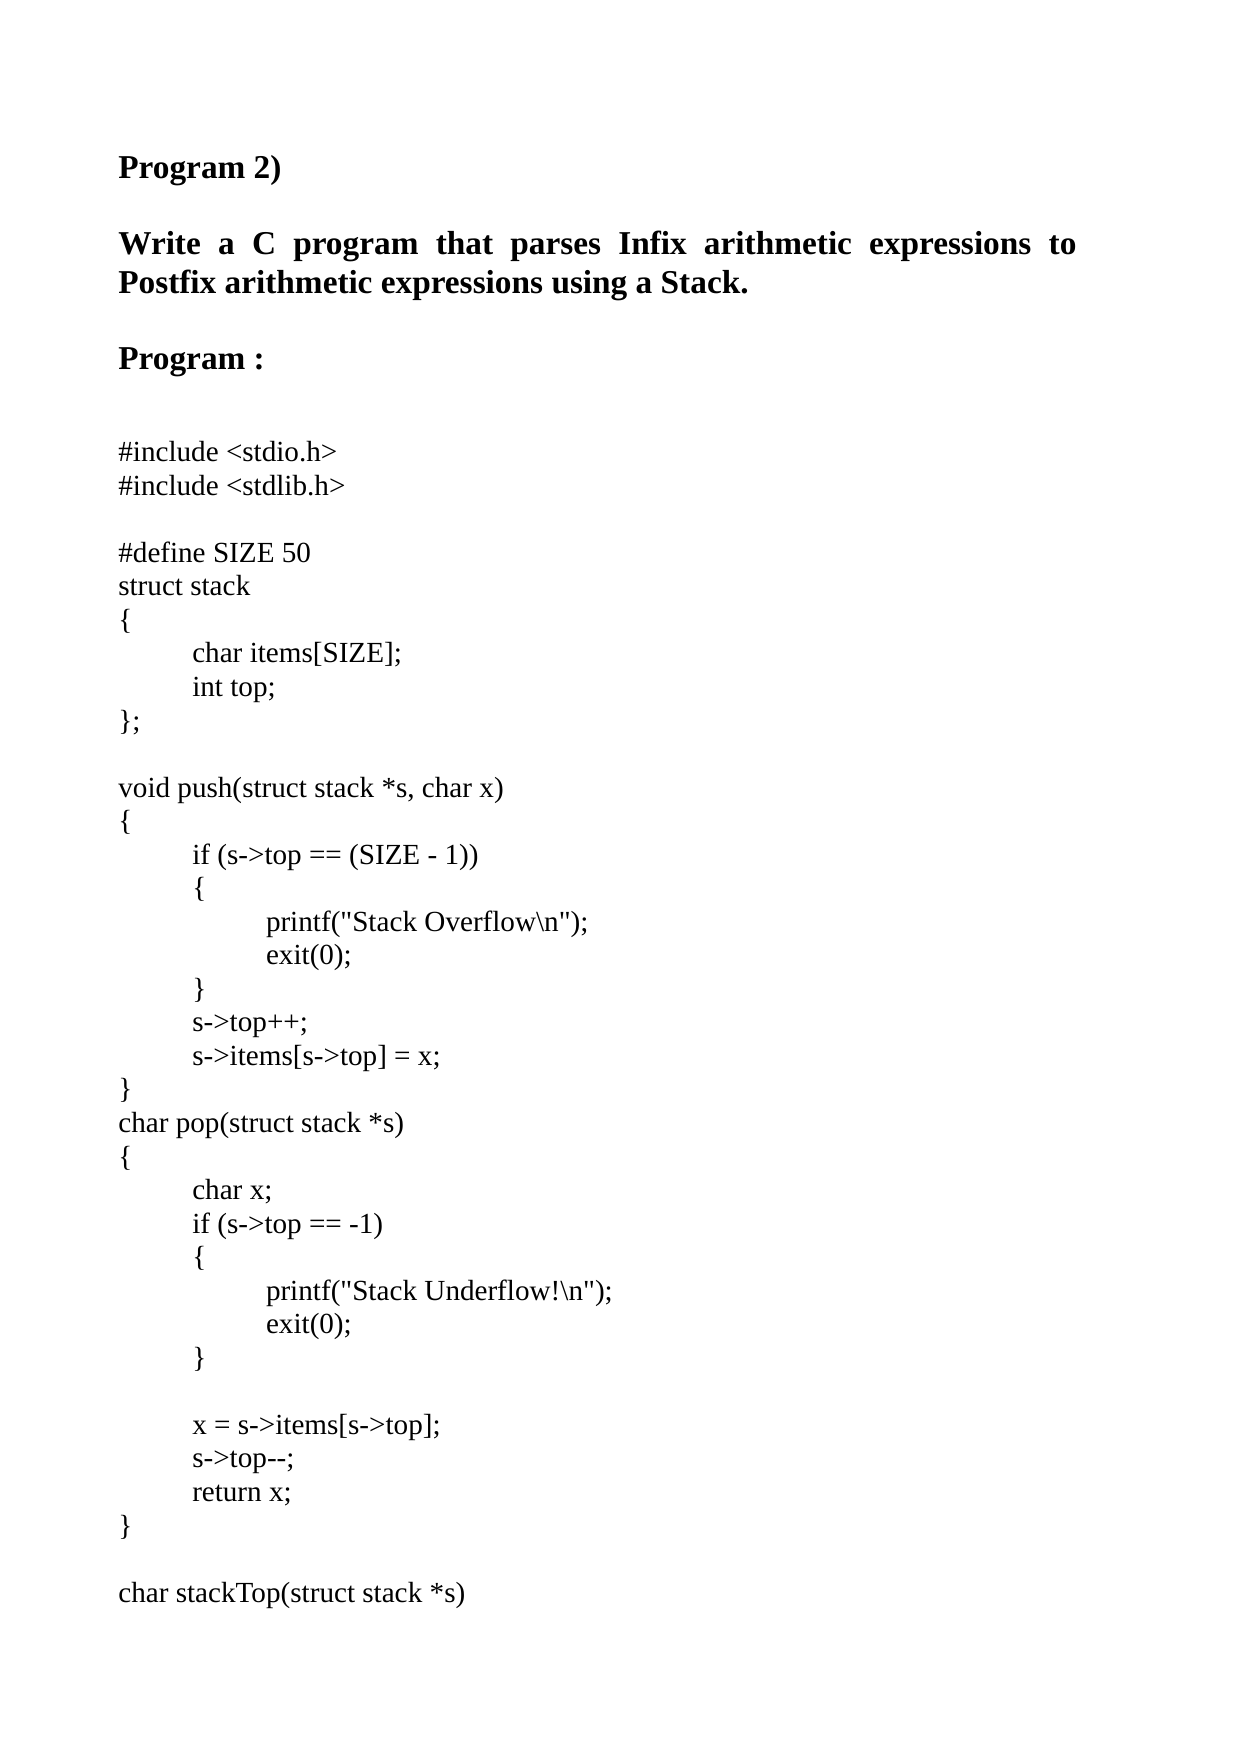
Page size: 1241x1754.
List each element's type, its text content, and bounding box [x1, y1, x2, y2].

text char items[SIZE]; [118, 636, 1122, 669]
text #include <stdio.h> [118, 434, 1122, 468]
text { [118, 1239, 1122, 1273]
text char stackTop(struct stack *s) [118, 1575, 1122, 1608]
text int top; [118, 669, 1122, 703]
text s->items[s->top] = x; [118, 1038, 1122, 1072]
text if (s->top == (SIZE - 1)) [118, 837, 1122, 870]
text } [118, 971, 1122, 1004]
text if (s->top == -1) [118, 1206, 1122, 1239]
text }; [118, 703, 1122, 736]
text struct stack [118, 568, 1122, 602]
text void push(struct stack *s, char x) [118, 770, 1122, 803]
text Program 2) [118, 147, 1122, 185]
text { [118, 602, 1122, 636]
text #define SIZE 50 [118, 535, 1122, 568]
text printf("Stack Underflow!\n"); [118, 1273, 1122, 1306]
text Write a C program that parses Infix arithmetic expressions to Postfix arithmetic expressions using a Stack. [118, 223, 1077, 300]
text #include <stdlib.h> [118, 468, 1122, 501]
text { [118, 870, 1122, 904]
text char x; [118, 1172, 1122, 1206]
text exit(0); [118, 937, 1122, 971]
text } [118, 1072, 1122, 1105]
text } [118, 1340, 1122, 1373]
text { [118, 803, 1122, 837]
text } [118, 1508, 1122, 1541]
text Program : [118, 338, 1122, 377]
text return x; [118, 1474, 1122, 1508]
text s->top--; [118, 1441, 1122, 1474]
text { [118, 1139, 1122, 1172]
text char pop(struct stack *s) [118, 1105, 1122, 1139]
text printf("Stack Overflow\n"); [118, 904, 1122, 937]
text exit(0); [118, 1306, 1122, 1340]
text s->top++; [118, 1004, 1122, 1038]
text x = s->items[s->top]; [118, 1407, 1122, 1441]
